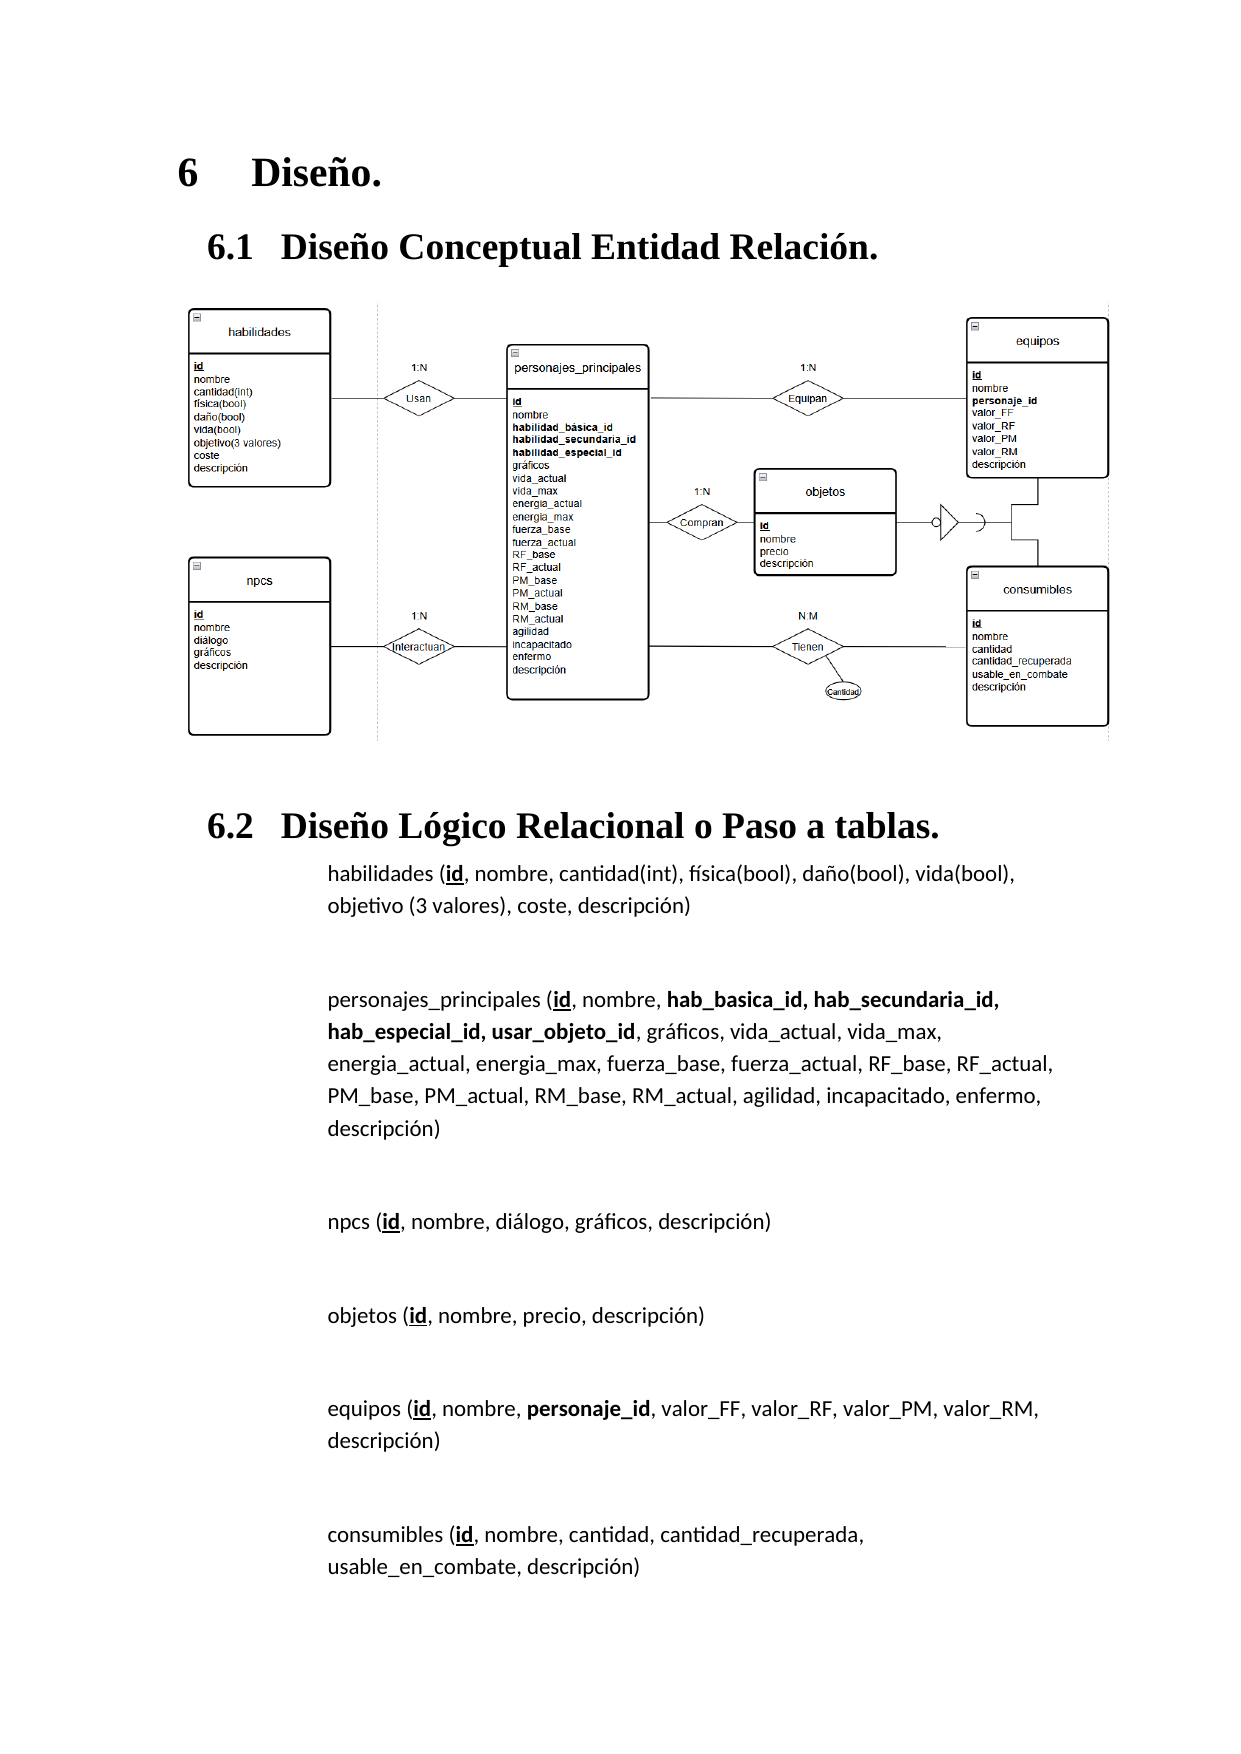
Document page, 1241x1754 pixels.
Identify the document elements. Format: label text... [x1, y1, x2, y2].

text consumibles (id, nombre, cantidad, cantidad_recuperada, usable_en_combate, descripción) [327, 1520, 1063, 1580]
subtitle Diseño. [177, 148, 1063, 196]
text personajes_principales (id, nombre, hab_basica_id, hab_secundaria_id, hab_especial_id, usar_objeto_id, gráficos, vida_actual, vida_max, energia_actual, energia_max, fuerza_base, fuerza_actual, RF_base, RF_actual, PM_base, PM_actual, RM_base, RM_actual, agilidad, incapacitado, enfermo, descripción) [327, 985, 1063, 1142]
subtitle Diseño Lógico Relacional o Paso a tablas. [207, 803, 1063, 847]
text objetos (id, nombre, precio, descripción) [327, 1301, 1063, 1329]
text habilidades (id, nombre, cantidad(int), física(bool), daño(bool), vida(bool), objetivo (3 valores), coste, descripción) [327, 859, 1063, 919]
subtitle Diseño Conceptual Entidad Relación. [207, 225, 1063, 268]
text equipos (id, nombre, personaje_id, valor_FF, valor_RF, valor_PM, valor_RM, descripción) [327, 1394, 1063, 1454]
text npcs (id, nombre, diálogo, gráficos, descripción) [327, 1207, 1063, 1235]
